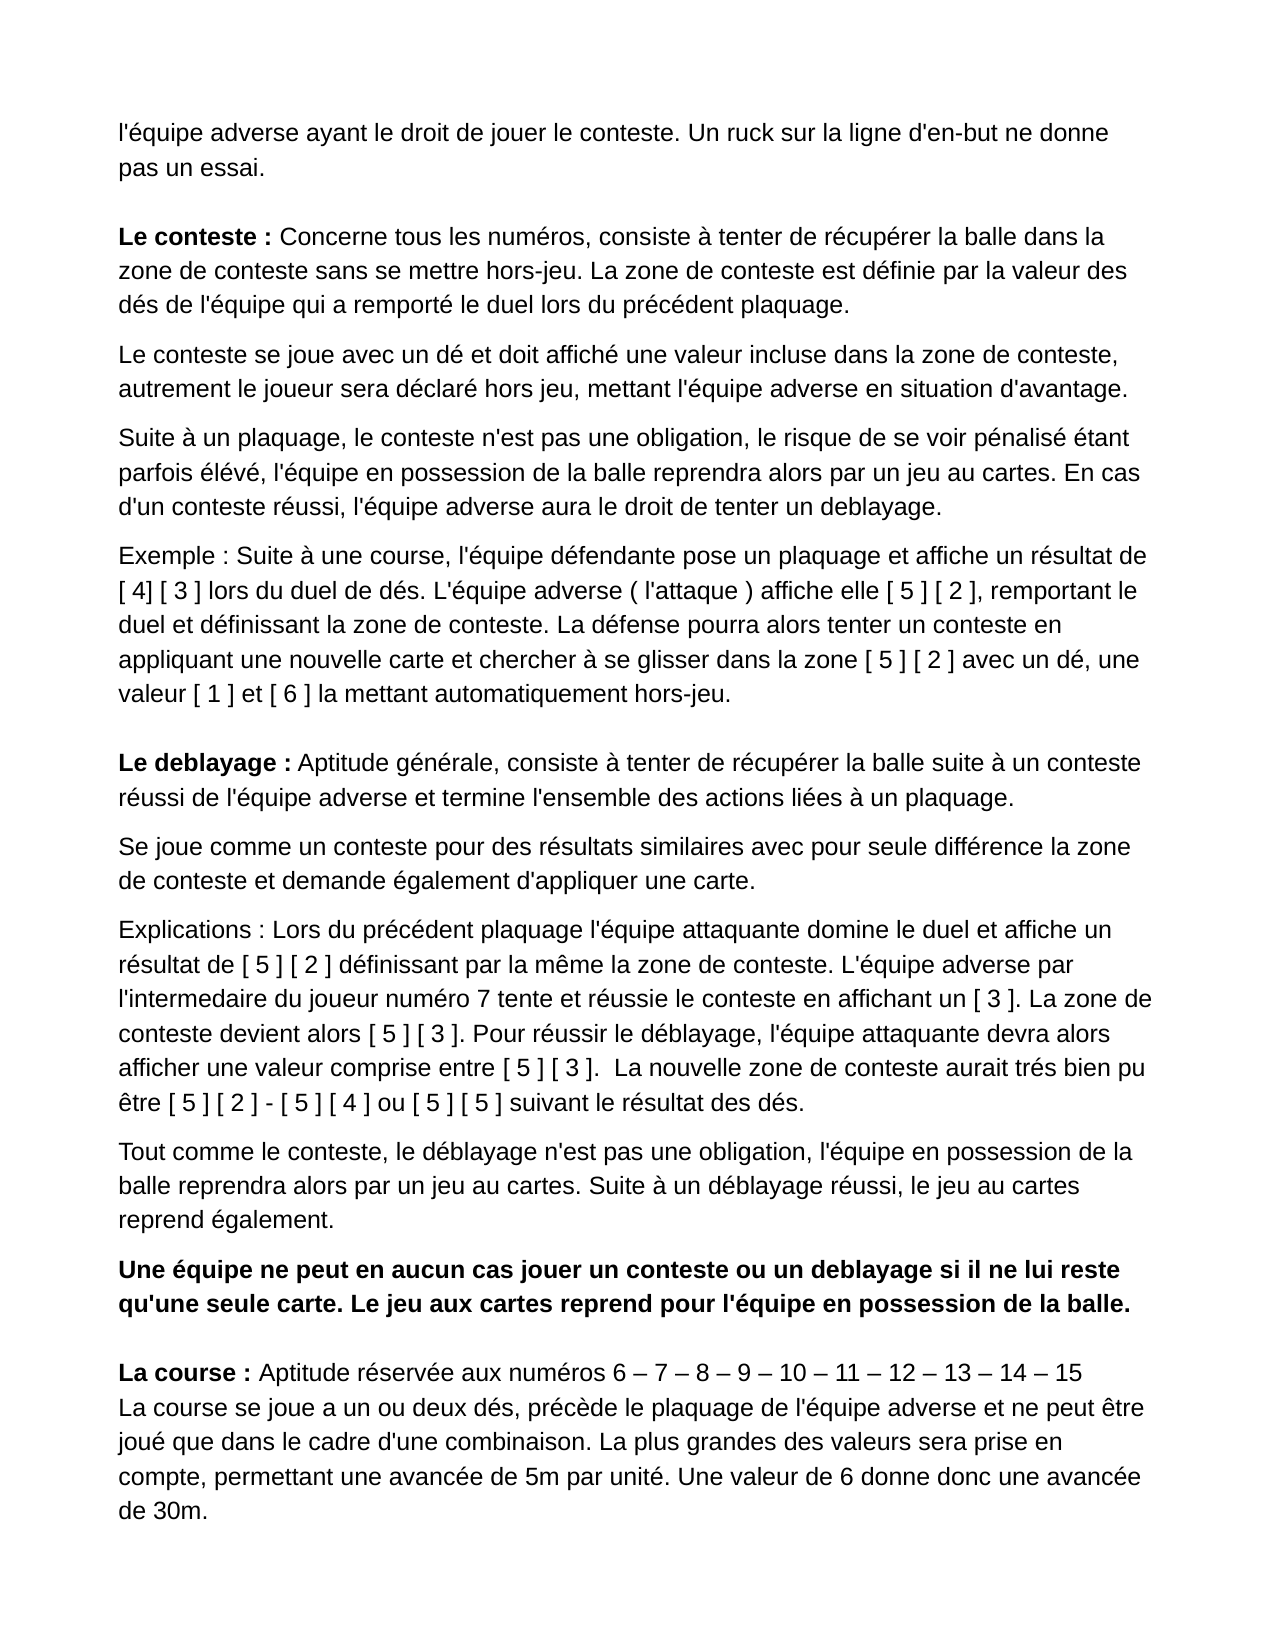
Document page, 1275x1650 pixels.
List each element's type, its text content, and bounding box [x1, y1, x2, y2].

text Le conteste se joue avec un dé et doit affiché une valeur incluse dans la zone de conteste, autrement le joueur sera déclaré hors jeu, mettant l'équipe adverse en situation d'avantage. [118, 339, 1157, 403]
text Se joue comme un conteste pour des résultats similaires avec pour seule différence la zone de conteste et demande également d'appliquer une carte. [118, 832, 1157, 895]
text l'équipe adverse ayant le droit de jouer le conteste. Un ruck sur la ligne d'en-but ne donne pas un essai. Le conteste : Concerne tous les numéros, consiste à tenter de récupérer la balle dans la zone de conteste sans se mettre hors-jeu. La zone de conteste est définie par la valeur des dés de l'équipe qui a remporté le duel lors du précédent plaquage. [118, 118, 1157, 319]
text Une équipe ne peut en aucun cas jouer un conteste ou un deblayage si il ne lui reste qu'une seule carte. Le jeu aux cartes reprend pour l'équipe en possession de la balle. La course : Aptitude réservée aux numéros 6 – 7 – 8 – 9 – 10 – 11 – 12 – 13 – 14 – 15 La course se joue a un ou deux dés, précède le plaquage de l'équipe adverse et ne peut être joué que dans le cadre d'une combinaison. La plus grandes des valeurs sera prise en compte, permettant une avancée de 5m par unité. Une valeur de 6 donne donc une avancée de 30m. [118, 1254, 1157, 1525]
text Exemple : Suite à une course, l'équipe défendante pose un plaquage et affiche un résultat de [ 4] [ 3 ] lors du duel de dés. L'équipe adverse ( l'attaque ) affiche elle [ 5 ] [ 2 ], remportant le duel et définissant la zone de conteste. La défense pourra alors tenter un conteste en appliquant une nouvelle carte et chercher à se glisser dans la zone [ 5 ] [ 2 ] avec un dé, une valeur [ 1 ] et [ 6 ] la mettant automatiquement hors-jeu. Le deblayage : Aptitude générale, consiste à tenter de récupérer la balle suite à un conteste réussi de l'équipe adverse et termine l'ensemble des actions liées à un plaquage. [118, 541, 1157, 811]
text Tout comme le conteste, le déblayage n'est pas une obligation, l'équipe en possession de la balle reprendra alors par un jeu au cartes. Suite à un déblayage réussi, le jeu au cartes reprend également. [118, 1137, 1157, 1234]
text Explications : Lors du précédent plaquage l'équipe attaquante domine le duel et affiche un résultat de [ 5 ] [ 2 ] définissant par la même la zone de conteste. L'équipe adverse par l'intermedaire du joueur numéro 7 tente et réussie le conteste en affichant un [ 3 ]. La zone de conteste devient alors [ 5 ] [ 3 ]. Pour réussir le déblayage, l'équipe attaquante devra alors afficher une valeur comprise entre [ 5 ] [ 3 ]. La nouvelle zone de conteste aurait trés bien pu être [ 5 ] [ 2 ] - [ 5 ] [ 4 ] ou [ 5 ] [ 5 ] suivant le résultat des dés. [118, 915, 1157, 1116]
text Suite à un plaquage, le conteste n'est pas une obligation, le risque de se voir pénalisé étant parfois élévé, l'équipe en possession de la balle reprendra alors par un jeu au cartes. En cas d'un conteste réussi, l'équipe adverse aura le droit de tenter un deblayage. [118, 423, 1157, 521]
